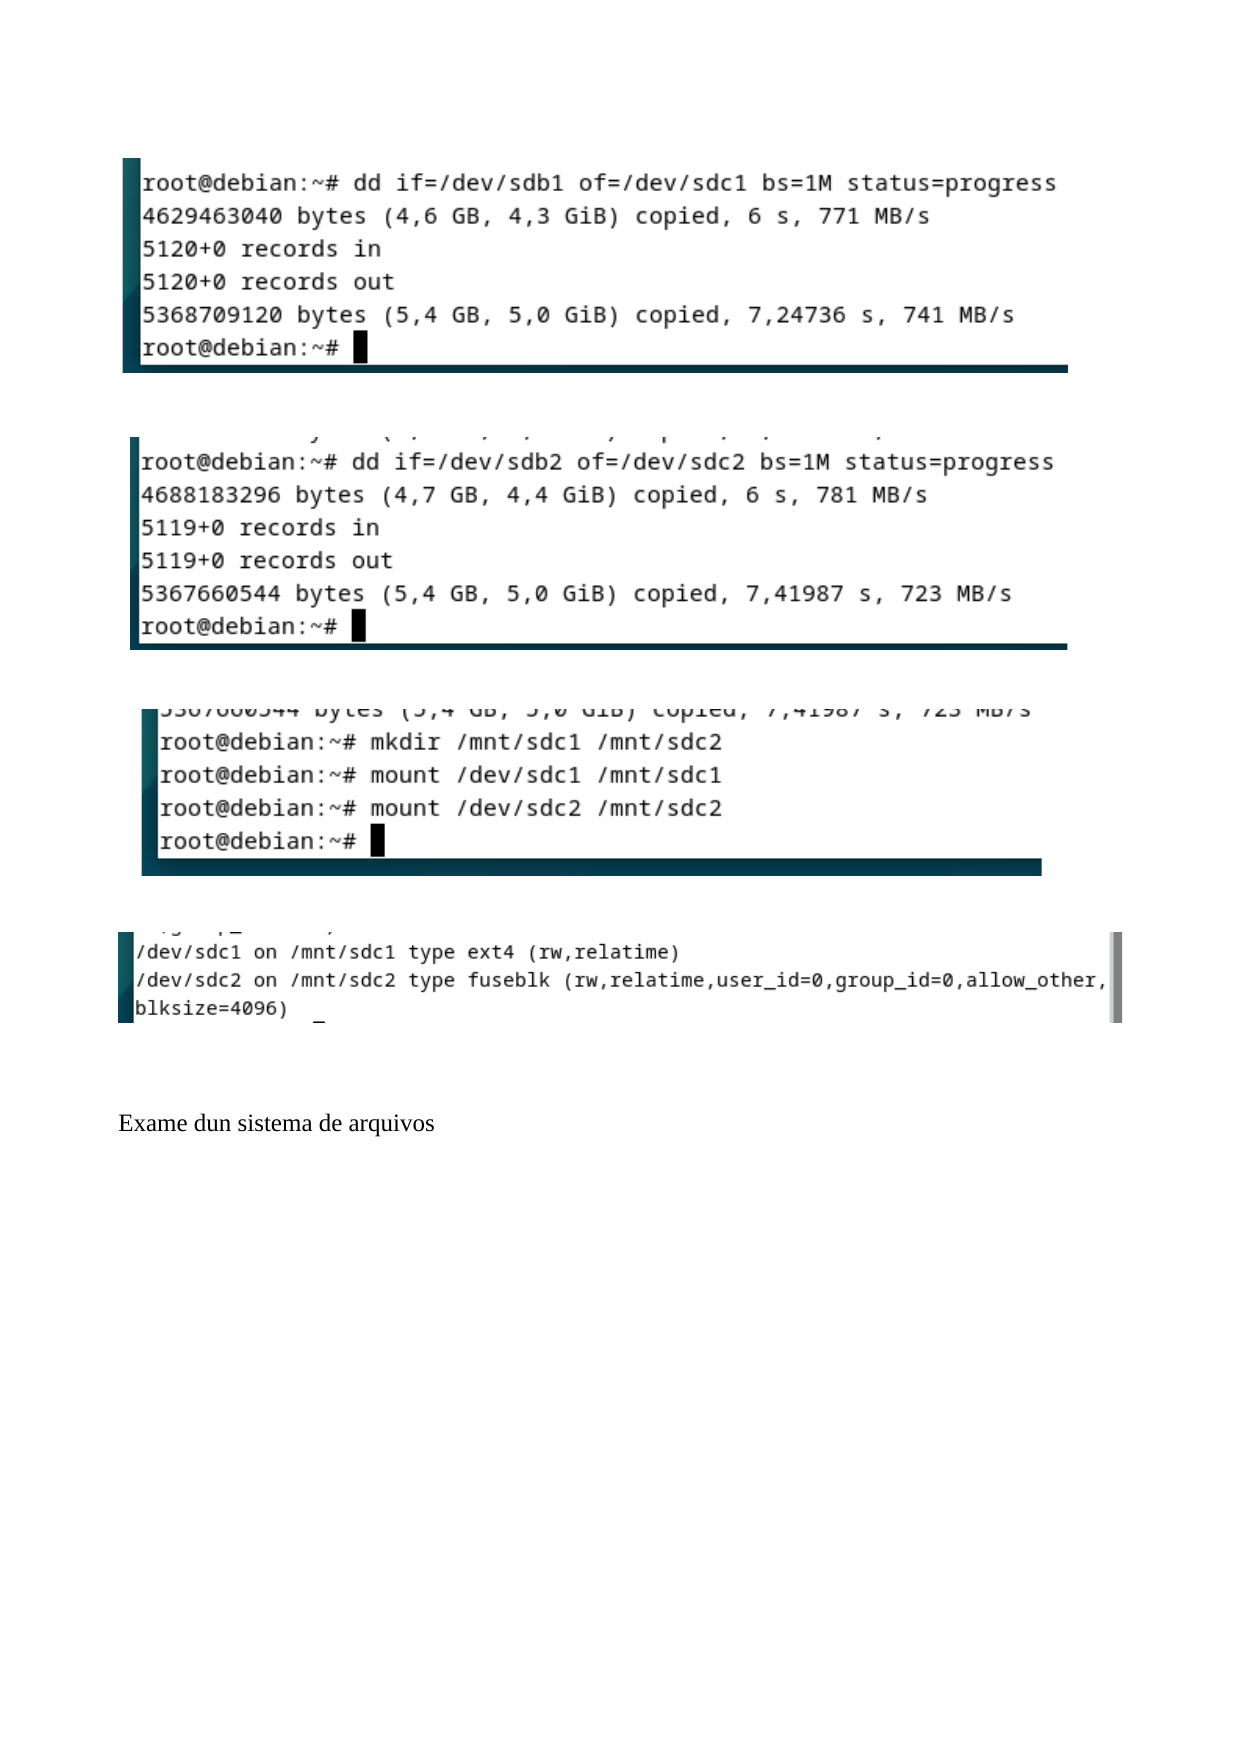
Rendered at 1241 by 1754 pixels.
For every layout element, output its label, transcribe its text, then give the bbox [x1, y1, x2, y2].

text Exame dun sistema de arquivos [118, 1108, 1122, 1137]
picture [130, 437, 1068, 643]
picture [118, 932, 1123, 1023]
picture [122, 158, 1068, 366]
picture [141, 709, 1042, 858]
